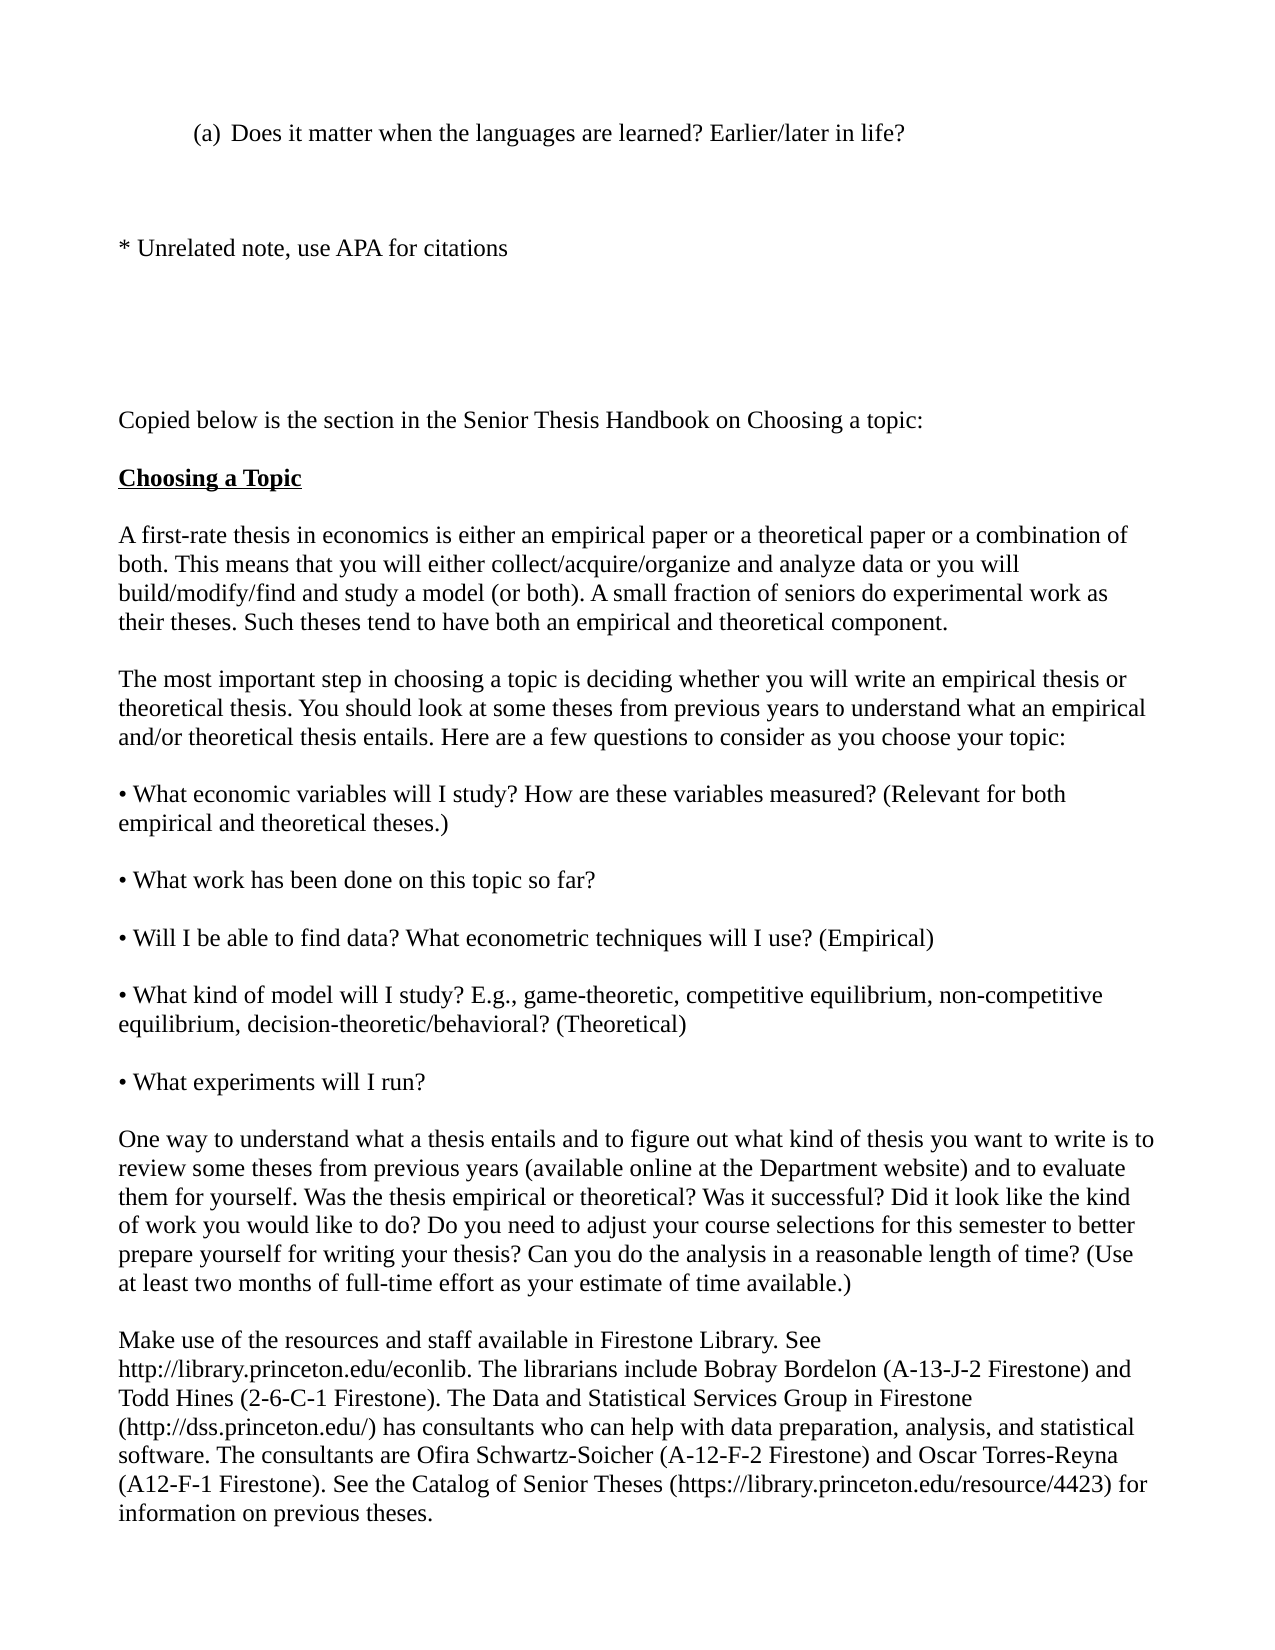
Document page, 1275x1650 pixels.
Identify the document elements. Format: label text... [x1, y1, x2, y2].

text • Will I be able to find data? What econometric techniques will I use? (Empirical) [118, 923, 1157, 952]
list Does it matter when the languages are learned? Earlier/later in life? [193, 118, 1157, 147]
text • What work has been done on this topic so far? [118, 866, 1157, 894]
text • What kind of model will I study? E.g., game-theoretic, competitive equilibrium, non-competitive equilibrium, decision-theoretic/behavioral? (Theoretical) [118, 981, 1157, 1038]
text Make use of the resources and staff available in Firestone Library. See http://library.princeton.edu/econlib. The librarians include Bobray Bordelon (A-13-J-2 Firestone) and Todd Hines (2-6-C-1 Firestone). The Data and Statistical Services Group in Firestone (http://dss.princeton.edu/) has consultants who can help with data preparation, analysis, and statistical software. The consultants are Ofira Schwartz-Soicher (A-12-F-2 Firestone) and Oscar Torres-Reyna (A12-F-1 Firestone). See the Catalog of Senior Theses (https://library.princeton.edu/resource/4423) for information on previous theses. [118, 1326, 1157, 1527]
text Copied below is the section in the Senior Thesis Handbook on Choosing a topic: [118, 406, 1157, 434]
text • What experiments will I run? [118, 1067, 1157, 1096]
text The most important step in choosing a topic is deciding whether you will write an empirical thesis or theoretical thesis. You should look at some theses from previous years to understand what an empirical and/or theoretical thesis entails. Here are a few questions to consider as you choose your topic: [118, 664, 1157, 751]
text * Unrelated note, use APA for citations [118, 233, 1157, 262]
text One way to understand what a thesis entails and to figure out what kind of thesis you want to write is to review some theses from previous years (available online at the Department website) and to evaluate them for yourself. Was the thesis empirical or theoretical? Was it successful? Did it look like the kind of work you would like to do? Do you need to adjust your course selections for this semester to better prepare yourself for writing your thesis? Can you do the analysis in a reasonable length of time? (Use at least two months of full-time effort as your estimate of time available.) [118, 1124, 1157, 1297]
text Choosing a Topic [118, 463, 1157, 492]
text A first-rate thesis in economics is either an empirical paper or a theoretical paper or a combination of both. This means that you will either collect/acquire/organize and analyze data or you will build/modify/find and study a model (or both). A small fraction of seniors do experimental work as their theses. Such theses tend to have both an empirical and theoretical component. [118, 521, 1157, 636]
text • What economic variables will I study? How are these variables measured? (Relevant for both empirical and theoretical theses.) [118, 779, 1157, 837]
